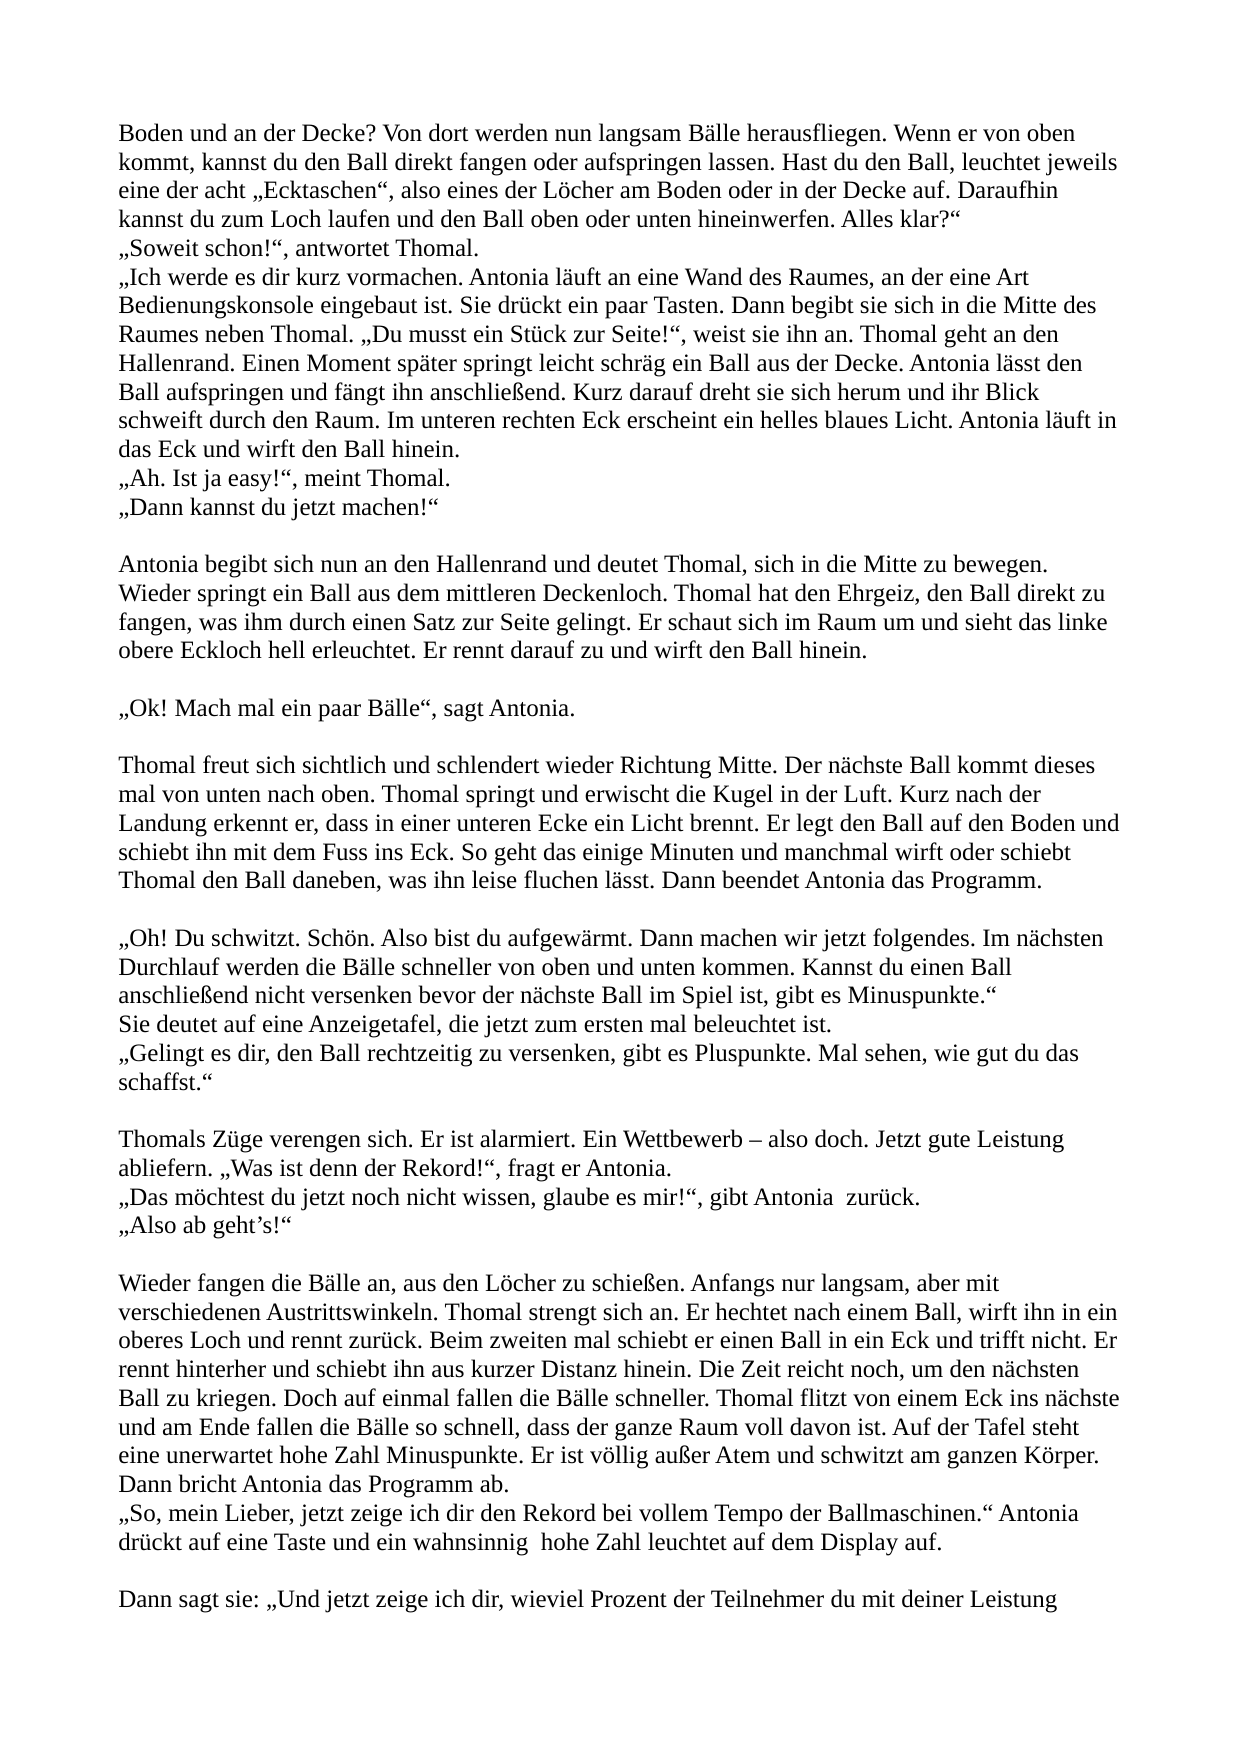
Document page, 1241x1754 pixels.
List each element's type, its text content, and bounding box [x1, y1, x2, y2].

text „Ah. Ist ja easy!“, meint Thomal. [118, 463, 1122, 492]
text „Ok! Mach mal ein paar Bälle“, sagt Antonia. [118, 693, 1122, 722]
text „Oh! Du schwitzt. Schön. Also bist du aufgewärmt. Dann machen wir jetzt folgendes. Im nächsten Durchlauf werden die Bälle schneller von oben und unten kommen. Kannst du einen Ball anschließend nicht versenken bevor der nächste Ball im Spiel ist, gibt es Minuspunkte.“ [118, 923, 1122, 1009]
text „Also ab geht’s!“ [118, 1211, 1122, 1239]
text „Ich werde es dir kurz vormachen. Antonia läuft an eine Wand des Raumes, an der eine Art Bedienungskonsole eingebaut ist. Sie drückt ein paar Tasten. Dann begibt sie sich in die Mitte des Raumes neben Thomal. „Du musst ein Stück zur Seite!“, weist sie ihn an. Thomal geht an den Hallenrand. Einen Moment später springt leicht schräg ein Ball aus der Decke. Antonia lässt den Ball aufspringen und fängt ihn anschließend. Kurz darauf dreht sie sich herum und ihr Blick schweift durch den Raum. Im unteren rechten Eck erscheint ein helles blaues Licht. Antonia läuft in das Eck und wirft den Ball hinein. [118, 262, 1122, 463]
text Boden und an der Decke? Von dort werden nun langsam Bälle herausfliegen. Wenn er von oben kommt, kannst du den Ball direkt fangen oder aufspringen lassen. Hast du den Ball, leuchtet jeweils eine der acht „Ecktaschen“, also eines der Löcher am Boden oder in der Decke auf. Daraufhin kannst du zum Loch laufen und den Ball oben oder unten hineinwerfen. Alles klar?“ [118, 118, 1122, 233]
text Sie deutet auf eine Anzeigetafel, die jetzt zum ersten mal beleuchtet ist. [118, 1009, 1122, 1038]
text Thomal freut sich sichtlich und schlendert wieder Richtung Mitte. Der nächste Ball kommt dieses mal von unten nach oben. Thomal springt und erwischt die Kugel in der Luft. Kurz nach der Landung erkennt er, dass in einer unteren Ecke ein Licht brennt. Er legt den Ball auf den Boden und schiebt ihn mit dem Fuss ins Eck. So geht das einige Minuten und manchmal wirft oder schiebt Thomal den Ball daneben, was ihn leise fluchen lässt. Dann beendet Antonia das Programm. [118, 751, 1122, 894]
text Wieder fangen die Bälle an, aus den Löcher zu schießen. Anfangs nur langsam, aber mit verschiedenen Austrittswinkeln. Thomal strengt sich an. Er hechtet nach einem Ball, wirft ihn in ein oberes Loch und rennt zurück. Beim zweiten mal schiebt er einen Ball in ein Eck und trifft nicht. Er rennt hinterher und schiebt ihn aus kurzer Distanz hinein. Die Zeit reicht noch, um den nächsten Ball zu kriegen. Doch auf einmal fallen die Bälle schneller. Thomal flitzt von einem Eck ins nächste und am Ende fallen die Bälle so schnell, dass der ganze Raum voll davon ist. Auf der Tafel steht eine unerwartet hohe Zahl Minuspunkte. Er ist völlig außer Atem und schwitzt am ganzen Körper. Dann bricht Antonia das Programm ab. [118, 1268, 1122, 1498]
text „So, mein Lieber, jetzt zeige ich dir den Rekord bei vollem Tempo der Ballmaschinen.“ Antonia drückt auf eine Taste und ein wahnsinnig hohe Zahl leuchtet auf dem Display auf. [118, 1498, 1122, 1556]
text „Das möchtest du jetzt noch nicht wissen, glaube es mir!“, gibt Antonia zurück. [118, 1182, 1122, 1211]
text „Soweit schon!“, antwortet Thomal. [118, 233, 1122, 262]
text Dann sagt sie: „Und jetzt zeige ich dir, wieviel Prozent der Teilnehmer du mit deiner Leistung [118, 1584, 1122, 1613]
text Antonia begibt sich nun an den Hallenrand und deutet Thomal, sich in die Mitte zu bewegen. Wieder springt ein Ball aus dem mittleren Deckenloch. Thomal hat den Ehrgeiz, den Ball direkt zu fangen, was ihm durch einen Satz zur Seite gelingt. Er schaut sich im Raum um und sieht das linke obere Eckloch hell erleuchtet. Er rennt darauf zu und wirft den Ball hinein. [118, 549, 1122, 664]
text Thomals Züge verengen sich. Er ist alarmiert. Ein Wettbewerb – also doch. Jetzt gute Leistung abliefern. „Was ist denn der Rekord!“, fragt er Antonia. [118, 1124, 1122, 1182]
text „Gelingt es dir, den Ball rechtzeitig zu versenken, gibt es Pluspunkte. Mal sehen, wie gut du das schaffst.“ [118, 1038, 1122, 1096]
text „Dann kannst du jetzt machen!“ [118, 492, 1122, 521]
